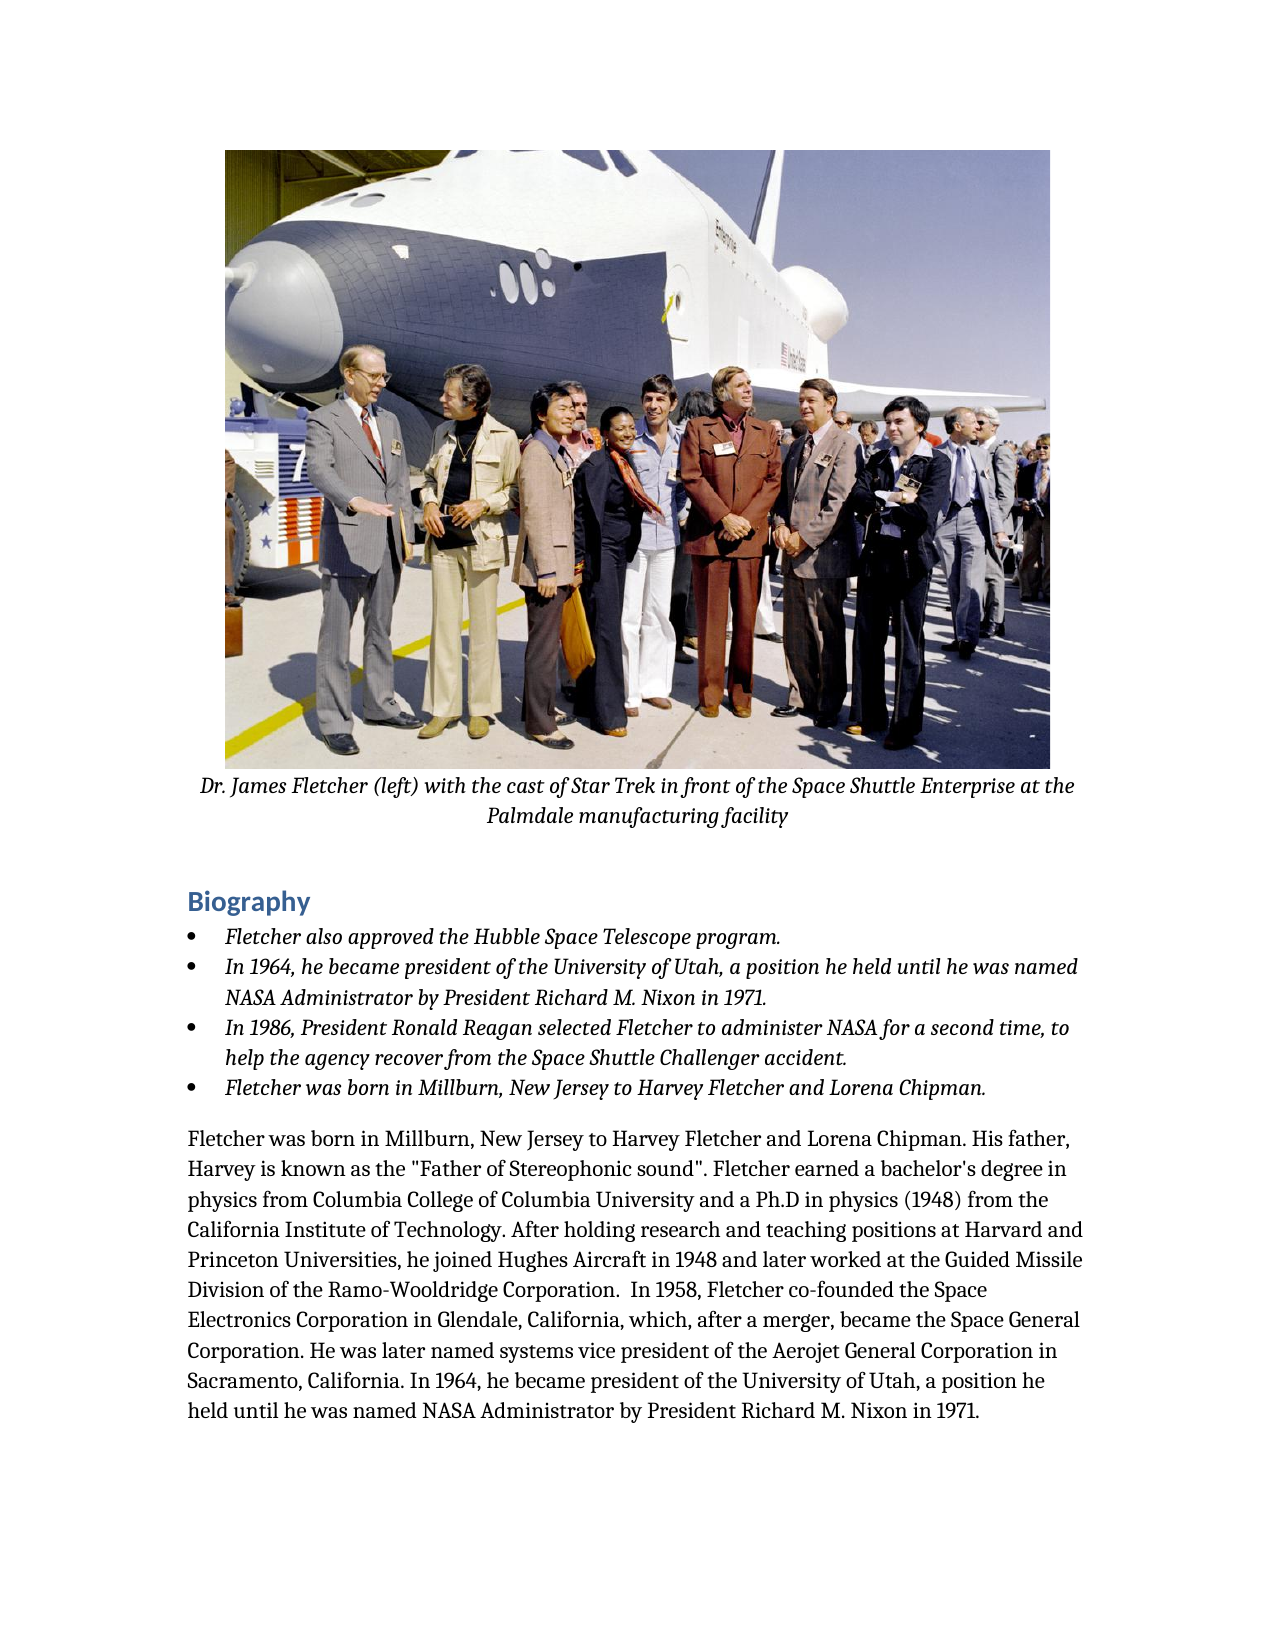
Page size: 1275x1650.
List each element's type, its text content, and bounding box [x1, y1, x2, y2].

list In 1986, President Ronald Reagan selected Fletcher to administer NASA for a second time, to help the agency recover from the Space Shuttle Challenger accident. [187, 1014, 1087, 1071]
list Fletcher was born in Millburn, New Jersey to Harvey Fletcher and Lorena Chipman. [187, 1075, 1087, 1101]
list In 1964, he became president of the University of Utah, a position he held until he was named NASA Administrator by President Richard M. Nixon in 1971. [187, 954, 1087, 1011]
text Dr. James Fletcher (left) with the cast of Star Trek in front of the Space Shuttle Enterprise at the Palmdale manufacturing facility [187, 150, 1087, 829]
subtitle Biography [187, 883, 1087, 919]
picture [225, 150, 1050, 769]
text Fletcher was born in Millburn, New Jersey to Harvey Fletcher and Lorena Chipman. His father, Harvey is known as the "Father of Stereophonic sound". Fletcher earned a bachelor's degree in physics from Columbia College of Columbia University and a Ph.D in physics (1948) from the California Institute of Technology. After holding research and teaching positions at Harvard and Princeton Universities, he joined Hughes Aircraft in 1948 and later worked at the Guided Missile Division of the Ramo-Wooldridge Corporation. In 1958, Fletcher co-founded the Space Electronics Corporation in Glendale, California, which, after a merger, became the Space General Corporation. He was later named systems vice president of the Aerojet General Corporation in Sacramento, California. In 1964, he became president of the University of Utah, a position he held until he was named NASA Administrator by President Richard M. Nixon in 1971. [187, 1126, 1087, 1424]
list Fletcher also approved the Hubble Space Telescope program. [187, 924, 1087, 950]
